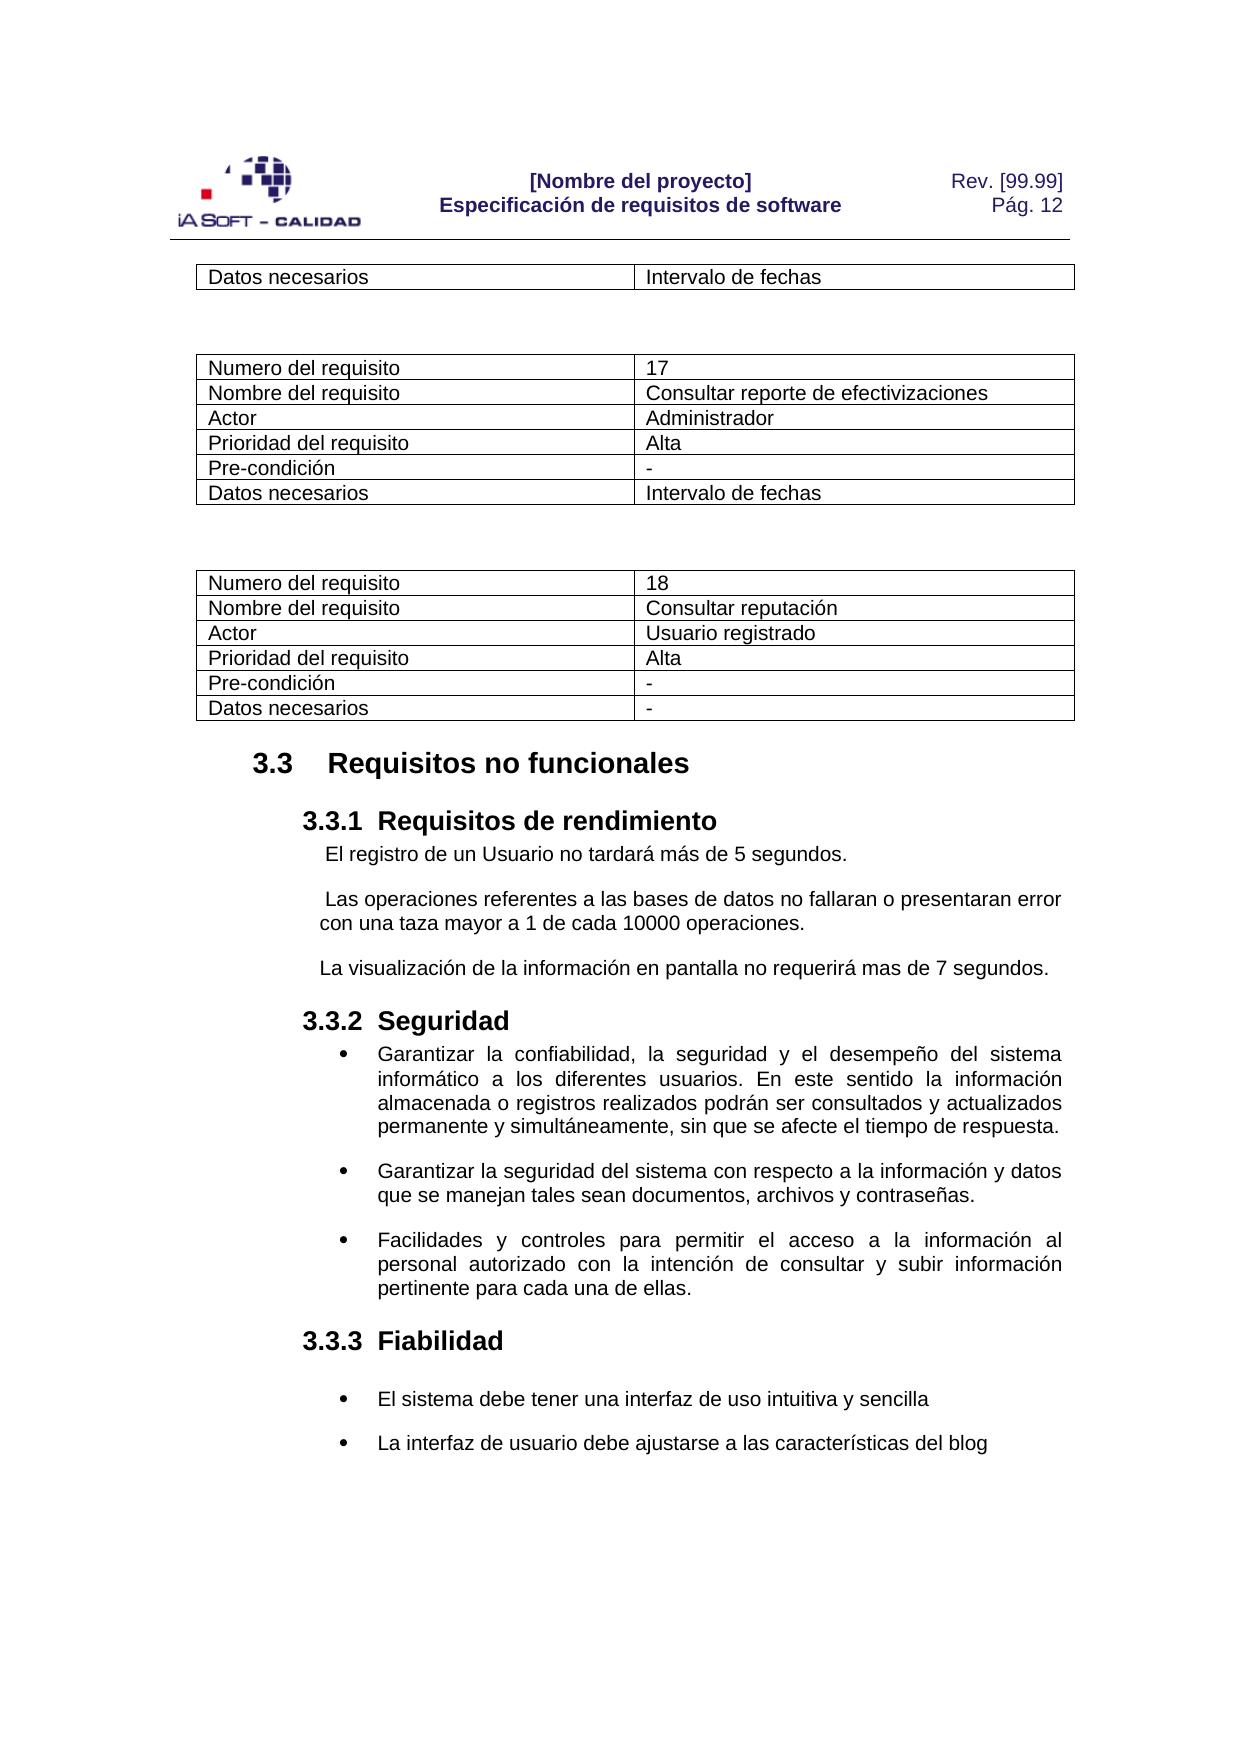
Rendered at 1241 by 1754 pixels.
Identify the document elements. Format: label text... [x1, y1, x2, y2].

table_cell Consultar reputación [635, 596, 1074, 620]
table_cell Actor [197, 405, 634, 429]
table_cell Nombre del requisito [197, 380, 634, 404]
list El registro de un Usuario no tardará más de 5 segundos. [319, 842, 1063, 866]
list La visualización de la información en pantalla no requerirá mas de 7 segundos. [319, 956, 1063, 980]
list Garantizar la confiabilidad, la seguridad y el desempeño del sistema informático a los diferentes usuarios. En este sentido la información almacenada o registros realizados podrán ser consultados y actualizados permanente y simultáneamente, sin que se afecte el tiempo de respuesta. [340, 1042, 1063, 1138]
list El sistema debe tener una interfaz de uso intuitiva y sencilla [340, 1386, 1063, 1410]
table_cell Datos necesarios [197, 265, 634, 288]
table_cell Administrador [635, 405, 1074, 429]
table_cell Prioridad del requisito [197, 430, 634, 454]
subtitle Fiabilidad [302, 1325, 1063, 1356]
table_header Numero del requisito [197, 571, 634, 595]
list Garantizar la seguridad del sistema con respecto a la información y datos que se manejan tales sean documentos, archivos y contraseñas. [340, 1159, 1063, 1207]
list Facilidades y controles para permitir el acceso a la información al personal autorizado con la intención de consultar y subir información pertinente para cada una de ellas. [340, 1228, 1063, 1300]
table_cell Datos necesarios [197, 696, 634, 720]
table_cell Prioridad del requisito [197, 646, 634, 670]
table_cell - [635, 671, 1074, 695]
list Las operaciones referentes a las bases de datos no fallaran o presentaran error con una taza mayor a 1 de cada 10000 operaciones. [319, 887, 1063, 935]
table_cell Pre-condición [197, 671, 634, 695]
subtitle Requisitos de rendimiento [302, 805, 1063, 836]
table_cell Actor [197, 621, 634, 645]
table_cell Alta [635, 646, 1074, 670]
subtitle Seguridad [302, 1005, 1063, 1036]
table_cell Nombre del requisito [197, 596, 634, 620]
table_header 17 [635, 355, 1074, 379]
table_cell - [635, 696, 1074, 720]
table_cell Usuario registrado [635, 621, 1074, 645]
table_cell Intervalo de fechas [635, 480, 1074, 504]
subtitle Requisitos no funcionales [252, 746, 1063, 780]
table_cell Consultar reporte de efectivizaciones [635, 380, 1074, 404]
table_header 18 [635, 571, 1074, 595]
table_cell - [635, 455, 1074, 479]
table_cell Alta [635, 430, 1074, 454]
list La interfaz de usuario debe ajustarse a las características del blog [340, 1431, 1063, 1455]
table_cell Intervalo de fechas [635, 265, 1074, 288]
picture [178, 156, 364, 230]
table_cell Datos necesarios [197, 480, 634, 504]
table_header Numero del requisito [197, 355, 634, 379]
table_cell Pre-condición [197, 455, 634, 479]
